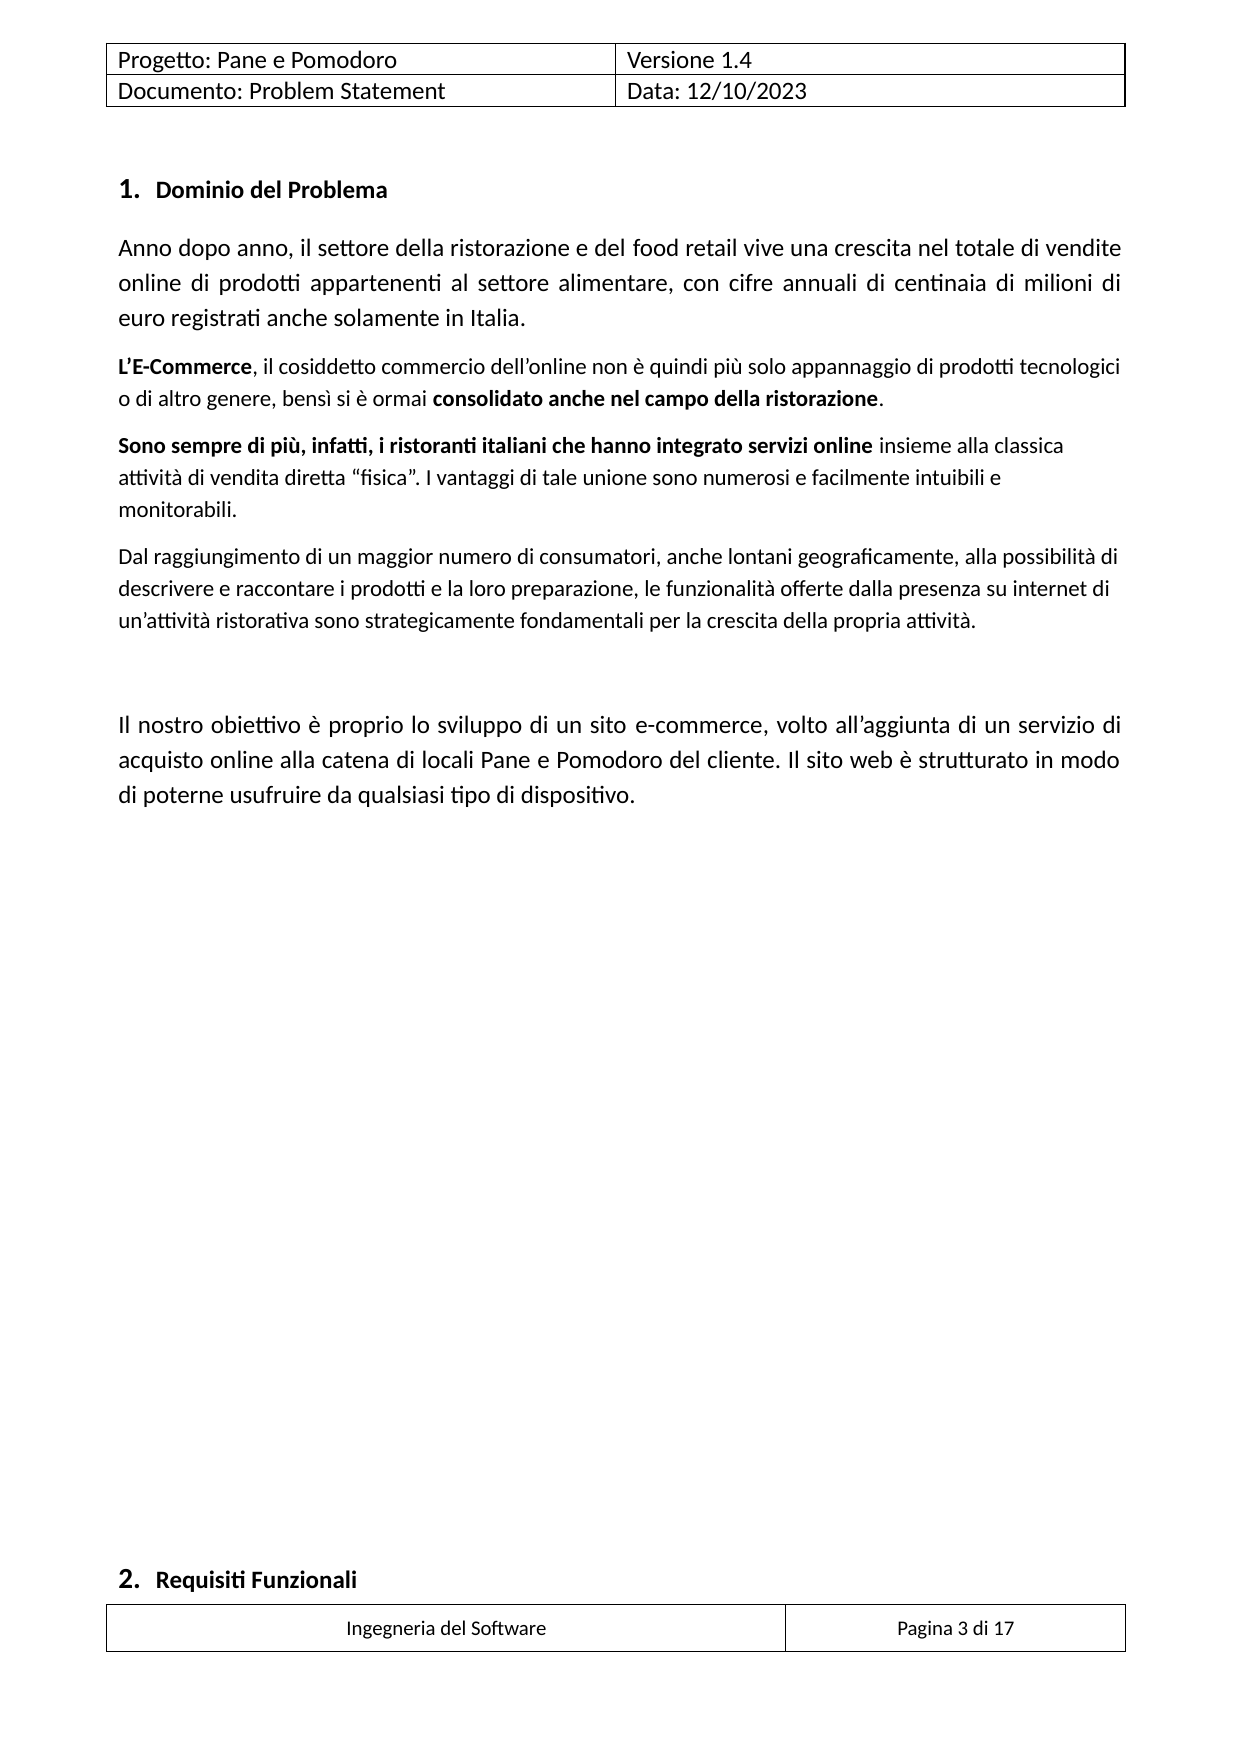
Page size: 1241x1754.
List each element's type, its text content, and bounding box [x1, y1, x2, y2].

text L’E-Commerce, il cosiddetto commercio dell’online non è quindi più solo appannaggio di prodotti tecnologici o di altro genere, bensì si è ormai consolidato anche nel campo della ristorazione. [118, 352, 1122, 412]
text Anno dopo anno, il settore della ristorazione e del food retail vive una crescita nel totale di vendite online di prodotti appartenenti al settore alimentare, con cifre annuali di centinaia di milioni di euro registrati anche solamente in Italia. [118, 232, 1122, 333]
text Sono sempre di più, infatti, i ristoranti italiani che hanno integrato servizi online insieme alla classica attività di vendita diretta “fisica”. I vantaggi di tale unione sono numerosi e facilmente intuibili e monitorabili. [118, 431, 1122, 523]
subtitle Requisiti Funzionali [118, 1561, 1122, 1596]
text Il nostro obiettivo è proprio lo sviluppo di un sito e-commerce, volto all’aggiunta di un servizio di acquisto online alla catena di locali Pane e Pomodoro del cliente. Il sito web è strutturato in modo di poterne usufruire da qualsiasi tipo di dispositivo. [118, 709, 1122, 809]
text Dal raggiungimento di un maggior numero di consumatori, anche lontani geograficamente, alla possibilità di descrivere e raccontare i prodotti e la loro preparazione, le funzionalità offerte dalla presenza su internet di un’attività ristorativa sono strategicamente fondamentali per la crescita della propria attività. [118, 542, 1122, 634]
subtitle Dominio del Problema [118, 171, 1122, 206]
